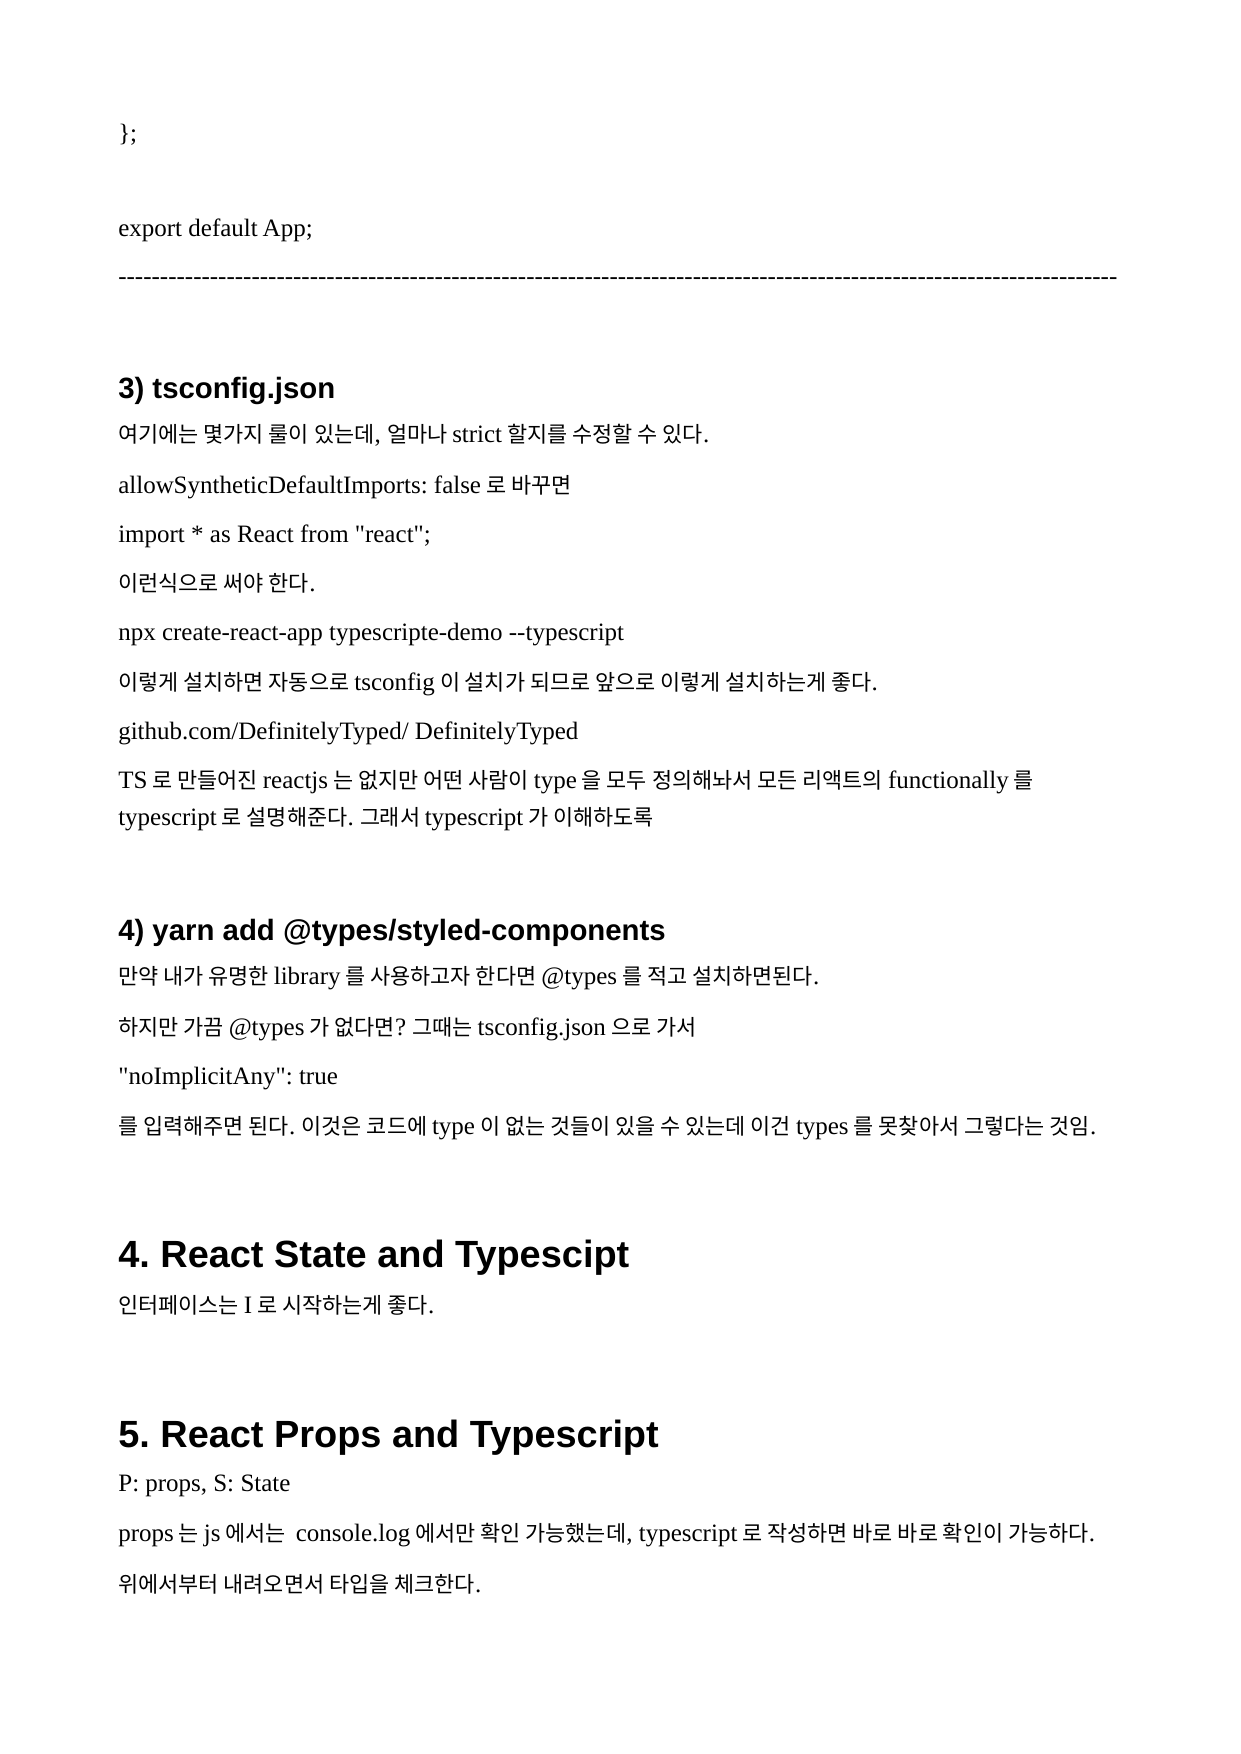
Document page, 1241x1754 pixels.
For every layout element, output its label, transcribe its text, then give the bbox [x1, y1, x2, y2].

text 하지만 가끔 @types가 없다면? 그때는 tsconfig.json으로 가서 [118, 1010, 1122, 1042]
text 이런식으로 써야 한다. [118, 566, 1122, 598]
text 이렇게 설치하면 자동으로 tsconfig이 설치가 되므로 앞으로 이렇게 설치하는게 좋다. [118, 665, 1122, 697]
text 만약 내가 유명한 library를 사용하고자 한다면 @types를 적고 설치하면된다. [118, 959, 1122, 991]
text TS로 만들어진 reactjs는 없지만 어떤 사람이 type을 모두 정의해놔서 모든 리액트의 functionally를 typescript로 설명해준다. 그래서typescript가 이해하도록 [118, 763, 1122, 832]
text allowSyntheticDefaultImports: false로 바꾸면 [118, 468, 1122, 499]
text 를 입력해주면 된다. 이것은 코드에 type이 없는 것들이 있을 수 있는데 이건 types를 못찾아서 그렇다는 것임. [118, 1109, 1122, 1140]
text props는 js에서는 console.log에서만 확인 가능했는데, typescript로 작성하면 바로 바로 확인이 가능하다. [118, 1516, 1122, 1547]
text "noImplicitAny": true [118, 1061, 1122, 1090]
text github.com/DefinitelyTyped/ DefinitelyTyped [118, 716, 1122, 745]
subtitle 4) yarn add @types/styled-components [118, 913, 1122, 947]
text import * as React from "react"; [118, 519, 1122, 548]
text ------------------------------------------------------------------------------------------------------------------------ [118, 261, 1122, 290]
subtitle 4. React State and Typescipt [118, 1232, 1122, 1276]
text 여기에는 몇가지 룰이 있는데, 얼마나 strict할지를 수정할 수 있다. [118, 417, 1122, 449]
subtitle 5. React Props and Typescript [118, 1412, 1122, 1456]
text export default App; [118, 213, 1122, 242]
text 위에서부터 내려오면서 타입을 체크한다. [118, 1567, 1122, 1598]
text npx create-react-app typescripte-demo --typescript [118, 617, 1122, 646]
text }; [118, 118, 1122, 147]
text P: props, S: State [118, 1468, 1122, 1497]
subtitle 3) tsconfig.json [118, 371, 1122, 404]
text 인터페이스는 I로 시작하는게 좋다. [118, 1288, 1122, 1320]
